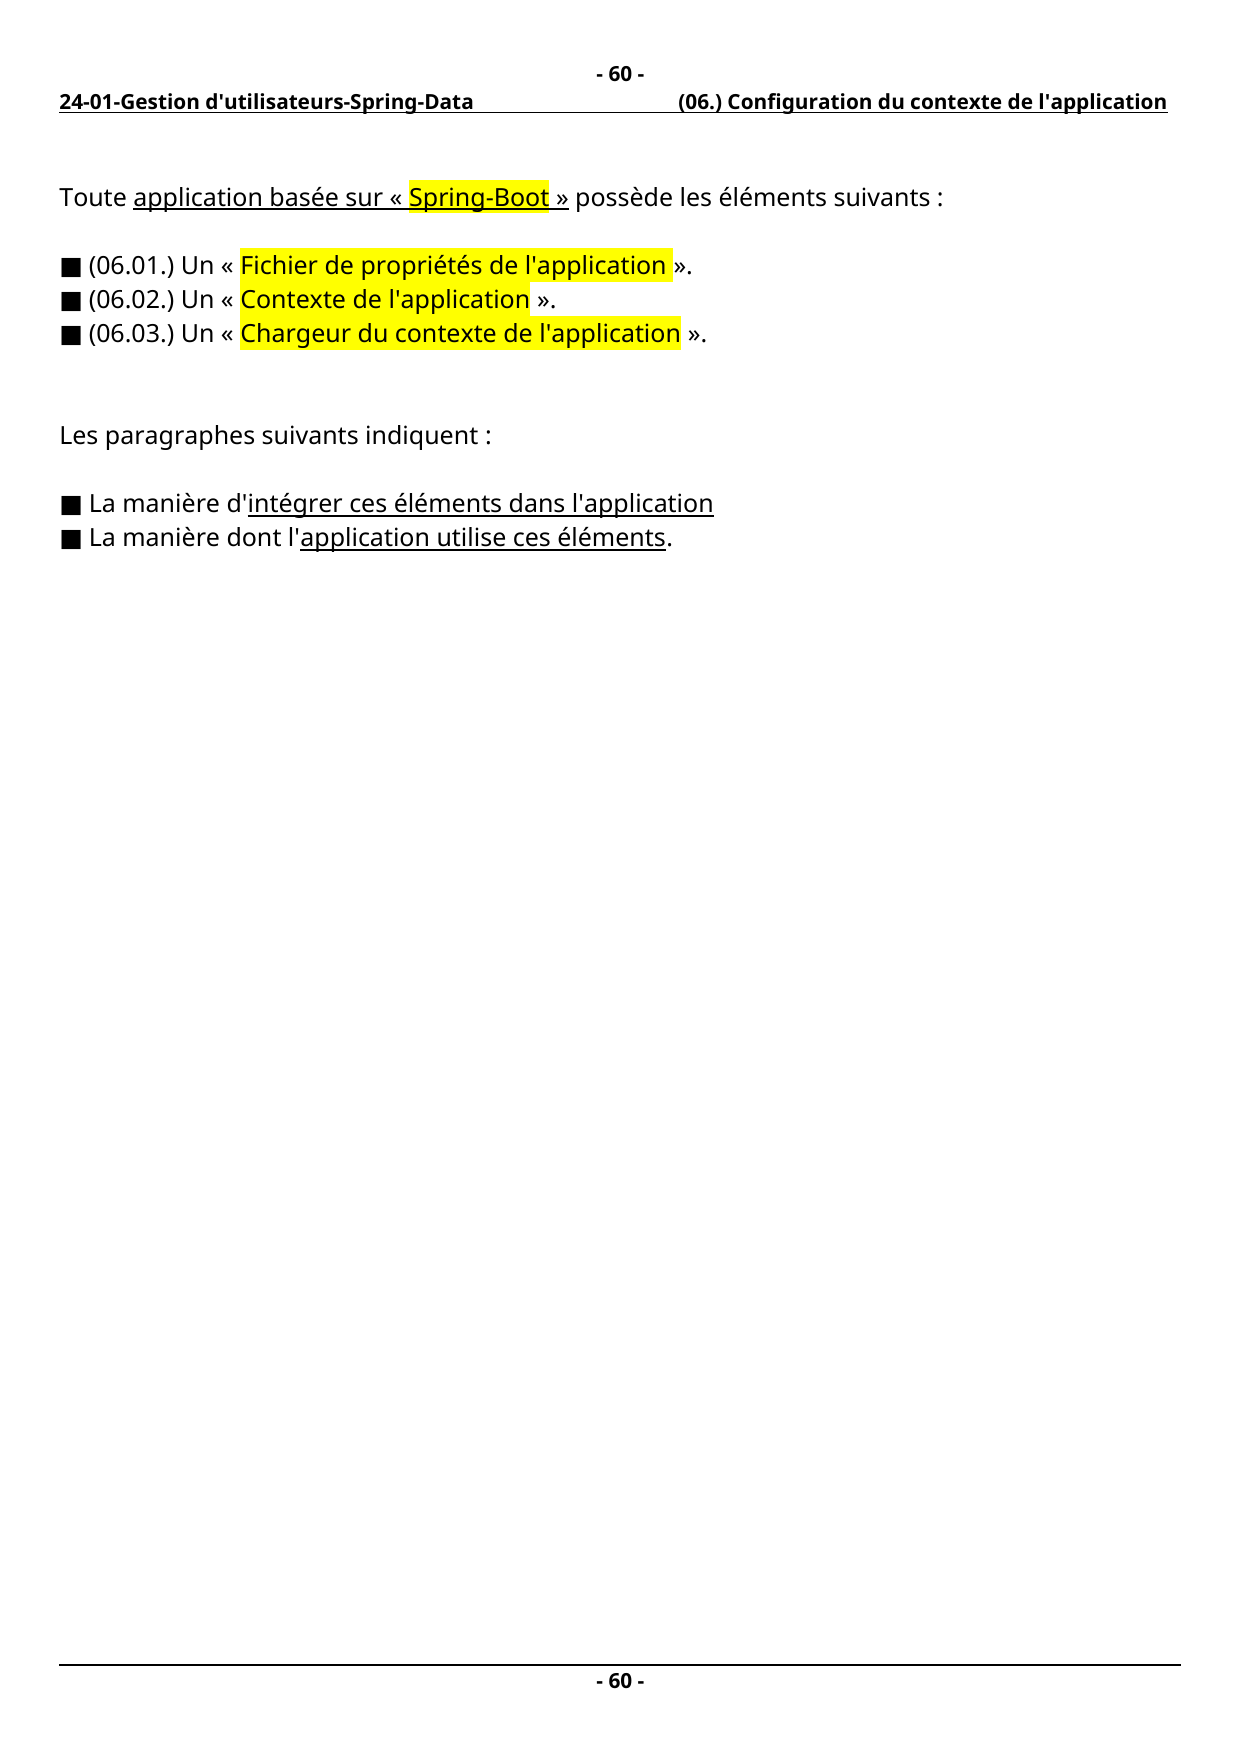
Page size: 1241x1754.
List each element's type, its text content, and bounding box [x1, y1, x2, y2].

text Toute application basée sur « Spring-Boot » possède les éléments suivants : [59, 179, 1181, 213]
list (06.03.) Un « Chargeur du contexte de l'application ». [59, 316, 1181, 350]
list (06.01.) Un « Fichier de propriétés de l'application ». [59, 248, 1181, 282]
list (06.02.) Un « Contexte de l'application ». [59, 282, 1181, 316]
text Les paragraphes suivants indiquent : [59, 418, 1181, 452]
list La manière d'intégrer ces éléments dans l'application [59, 486, 1181, 520]
list La manière dont l'application utilise ces éléments. [59, 520, 1181, 554]
